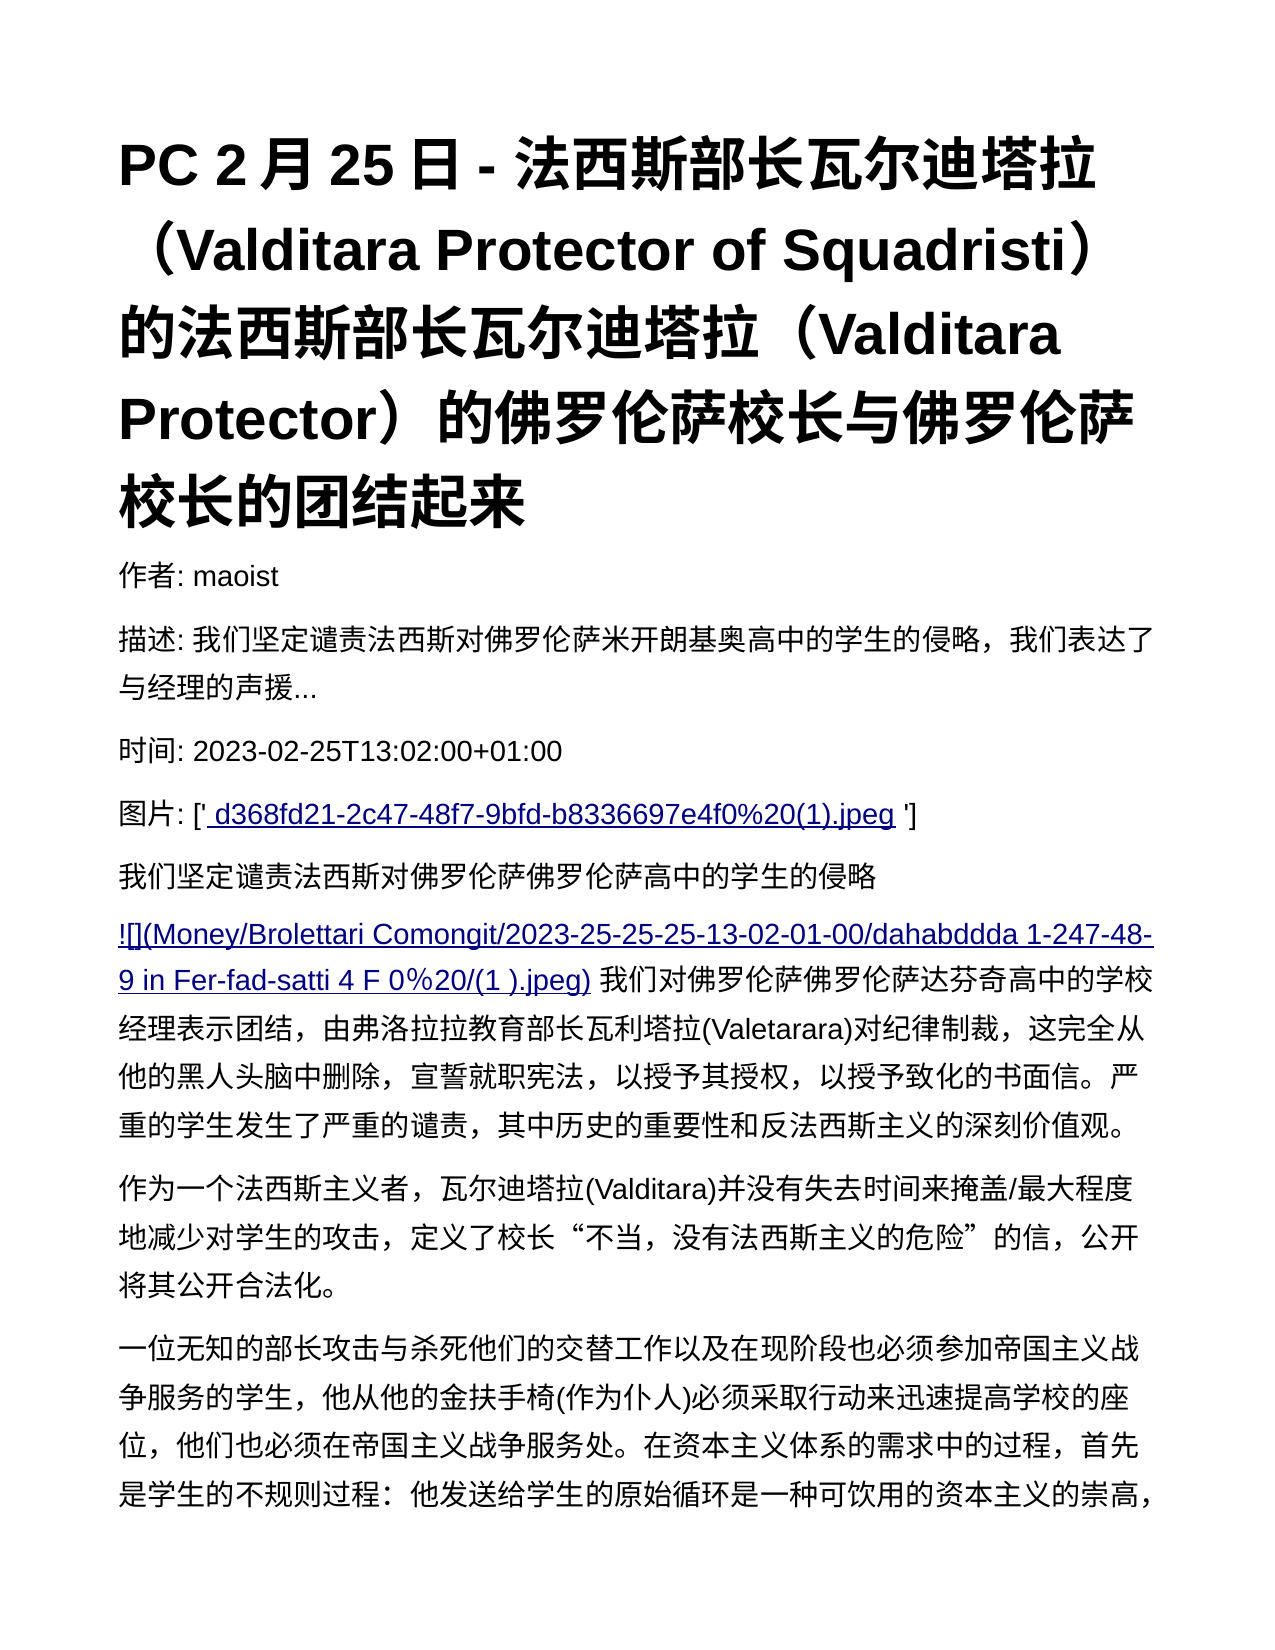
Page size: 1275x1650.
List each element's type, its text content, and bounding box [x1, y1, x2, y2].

subtitle PC 2月25日 - 法西斯部长瓦尔迪塔拉（Valditara Protector of Squadristi）的法西斯部长瓦尔迪塔拉（Valditara Protector）的佛罗伦萨校长与佛罗伦萨校长的团结起来 [118, 118, 1157, 541]
text 时间: 2023-02-25T13:02:00+01:00 [118, 728, 1157, 770]
text 图片: [' d368fd21-2c47-48f7-9bfd-b8336697e4f0%20(1).jpeg '] [118, 791, 1157, 833]
text 一位无知的部长攻击与杀死他们的交替工作以及在现阶段也必须参加帝国主义战争服务的学生，他从他的金扶手椅(作为仆人)必须采取行动来迅速提高学校的座位，他们也必须在帝国主义战争服务处。在资本主义体系的需求中的过程，首先是学生的不规则过程：他发送给学生的原始循环是一种可饮用的资本主义的崇高，今天的资本主义今天产生了越来越多的资本主义镇压，对工作，对公立学校，基本权利的攻击……这是一个循环，以有针对性和虚假的方式攻击经验丰富的社会主义国家，并有效地声称法西斯意识形态。 [118, 1326, 1157, 1514]
text 我们坚定谴责法西斯对佛罗伦萨佛罗伦萨高中的学生的侵略 [118, 854, 1157, 896]
text 作者: maoist [118, 553, 1157, 595]
text 描述: 我们坚定谴责法西斯对佛罗伦萨米开朗基奥高中的学生的侵略，我们表达了与经理的声援... [118, 616, 1157, 707]
text 作为一个法西斯主义者，瓦尔迪塔拉(Valditara)并没有失去时间来掩盖/最大程度地减少对学生的攻击，定义了校长“不当，没有法西斯主义的危险”的信，公开将其公开合法化。 [118, 1166, 1157, 1305]
text ![](Money/Brolettari Comongit/2023-25-25-25-13-02-01-00/dahabddda 1-247-48-9 in Fer-fad-satti 4 F 0％20/(1 ).jpeg) 我们对佛罗伦萨佛罗伦萨达芬奇高中的学校经理表示团结，由弗洛拉拉教育部长瓦利塔拉(Valetarara)对纪律制裁，这完全从他的黑人头脑中删除，宣誓就职宪法，以授予其授权，以授予致化的书面信。严重的学生发生了严重的谴责，其中历史的重要性和反法西斯主义的深刻价值观。 [118, 917, 1157, 1145]
